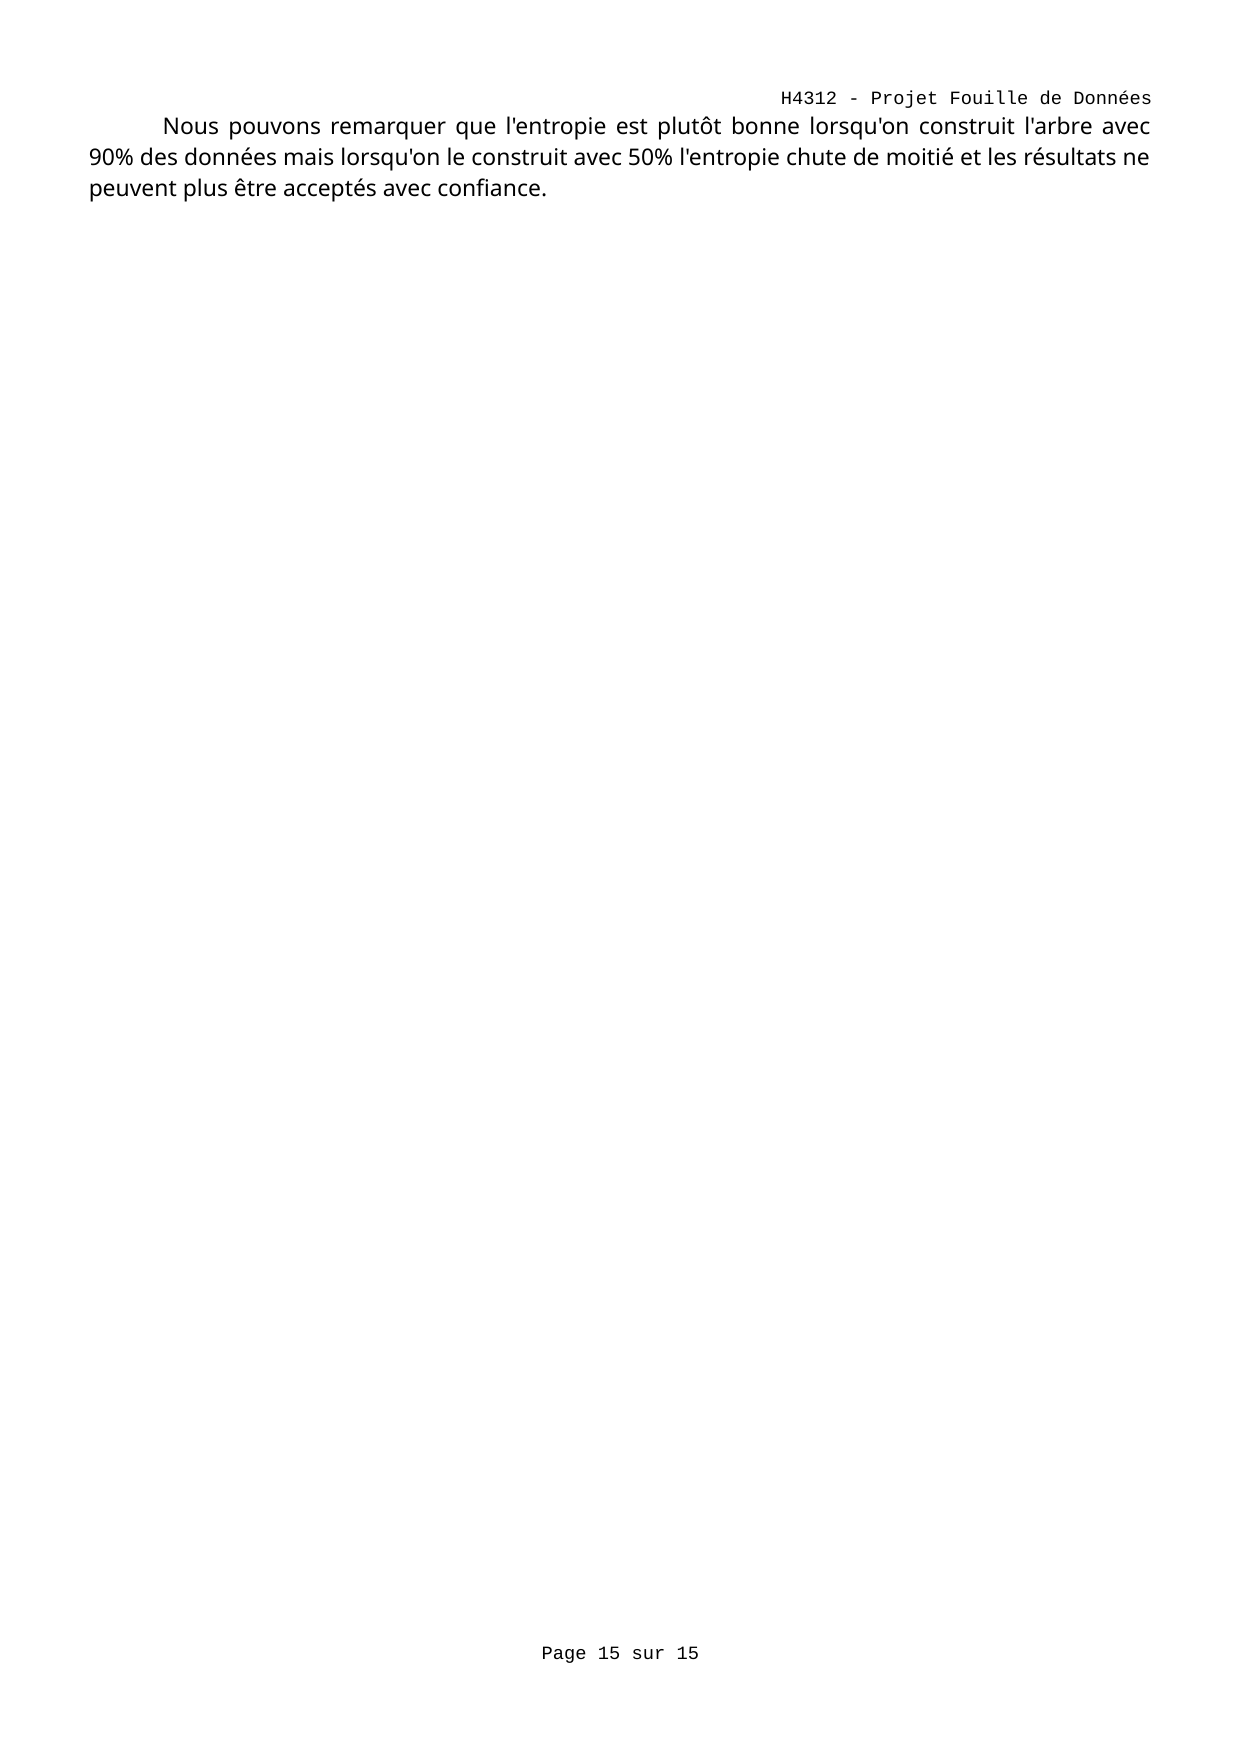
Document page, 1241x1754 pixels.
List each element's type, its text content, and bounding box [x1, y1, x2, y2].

text Nous pouvons remarquer que l'entropie est plutôt bonne lorsqu'on construit l'arbre avec 90% des données mais lorsqu'on le construit avec 50% l'entropie chute de moitié et les résultats ne peuvent plus être acceptés avec confiance. [88, 110, 1152, 203]
